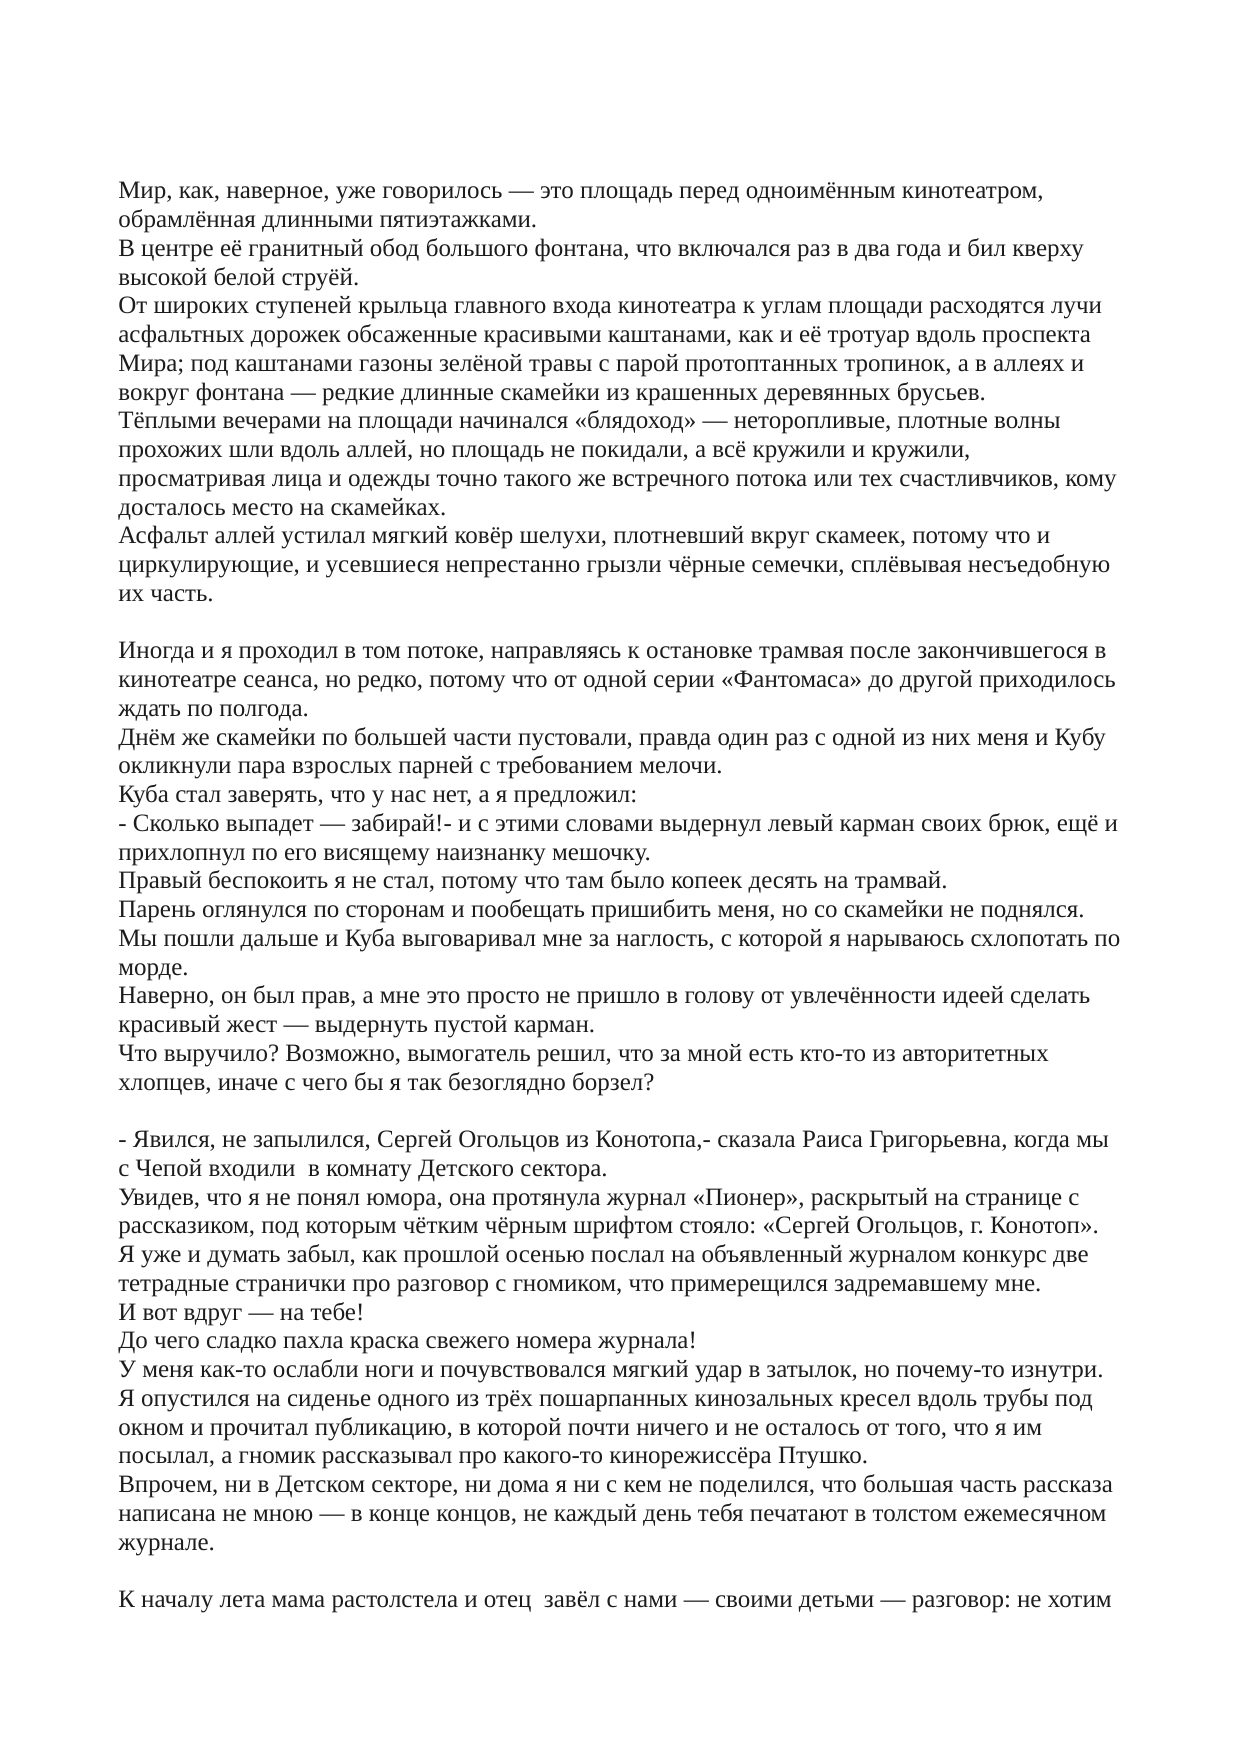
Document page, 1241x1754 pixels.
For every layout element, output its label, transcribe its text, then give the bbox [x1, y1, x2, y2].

text К началу лета мама растолстела и отец завёл с нами — своими детьми — разговор: не хотим [118, 1584, 1122, 1613]
text Днём же скамейки по большей части пустовали, правда один раз с одной из них меня и Кубу окликнули пара взрослых парней с требованием мелочи. [118, 722, 1122, 779]
text Мир, как, наверное, уже говорилось — это площадь перед одноимённым кинотеатром, обрамлённая длинными пятиэтажками. [118, 176, 1122, 233]
text Наверно, он был прав, а мне это просто не пришло в голову от увлечённости идеей сделать красивый жест — выдернуть пустой карман. [118, 981, 1122, 1038]
text Впрочем, ни в Детском секторе, ни дома я ни с кем не поделился, что большая часть рассказа написана не мною — в конце концов, не каждый день тебя печатают в толстом ежемесячном журнале. [118, 1469, 1122, 1556]
text Я уже и думать забыл, как прошлой осенью послал на объявленный журналом конкурс две тетрадные странички про разговор с гномиком, что примерещился задремавшему мне. [118, 1239, 1122, 1297]
text Мы пошли дальше и Куба выговаривал мне за наглость, с которой я нарываюсь схлопотать по морде. [118, 923, 1122, 981]
text Что выручило? Возможно, вымогатель решил, что за мной есть кто-то из авторитетных хлопцев, иначе с чего бы я так безоглядно борзел? [118, 1038, 1122, 1096]
text Я опустился на сиденье одного из трёх пошарпанных кинозальных кресел вдоль трубы под окном и прочитал публикацию, в которой почти ничего и не осталось от того, что я им посылал, а гномик рассказывал про какого-то кинорежиссёра Птушко. [118, 1383, 1122, 1469]
text Иногда и я проходил в том потоке, направляясь к остановке трамвая после закончившегося в кинотеатре сеанса, но редко, потому что от одной серии «Фантомаса» до другой приходилось ждать по полгода. [118, 636, 1122, 722]
text Тёплыми вечерами на площади начинался «блядоход» — неторопливые, плотные волны прохожих шли вдоль аллей, но площадь не покидали, а всё кружили и кружили, просматривая лица и одежды точно такого же встречного потока или тех счастливчиков, кому досталось место на скамейках. [118, 406, 1122, 521]
text У меня как-то ослабли ноги и почувствовался мягкий удар в затылок, но почему-то изнутри. [118, 1354, 1122, 1383]
text - Сколько выпадет — забирай!- и с этими словами выдернул левый карман своих брюк, ещё и прихлопнул по его висящему наизнанку мешочку. [118, 808, 1122, 866]
text Парень оглянулся по сторонам и пообещать пришибить меня, но со скамейки не поднялся. [118, 894, 1122, 923]
text - Явился, не запылился, Сергей Огольцов из Конотопа,- сказала Раиса Григорьевна, когда мы с Чепой входили в комнату Детского сектора. [118, 1124, 1122, 1182]
text От широких ступеней крыльца главного входа кинотеатра к углам площади расходятся лучи асфальтных дорожек обсаженные красивыми каштанами, как и её тротуар вдоль проспекта Мира; под каштанами газоны зелёной травы с парой протоптанных тропинок, а в аллеях и вокруг фонтана — редкие длинные скамейки из крашенных деревянных брусьев. [118, 291, 1122, 406]
text И вот вдруг — на тебе! [118, 1297, 1122, 1326]
text В центре её гранитный обод большого фонтана, что включался раз в два года и бил кверху высокой белой струёй. [118, 233, 1122, 291]
text Асфальт аллей устилал мягкий ковёр шелухи, плотневший вкруг скамеек, потому что и циркулирующие, и усевшиеся непрестанно грызли чёрные семечки, сплёвывая несъедобную их часть. [118, 521, 1122, 607]
text Увидев, что я не понял юмора, она протянула журнал «Пионер», раскрытый на странице с рассказиком, под которым чётким чёрным шрифтом стояло: «Сергей Огольцов, г. Конотоп». [118, 1182, 1122, 1239]
text Куба стал заверять, что у нас нет, а я предложил: [118, 779, 1122, 808]
text До чего сладко пахла краска свежего номера журнала! [118, 1326, 1122, 1354]
text Правый беспокоить я не стал, потому что там было копеек десять на трамвай. [118, 866, 1122, 894]
